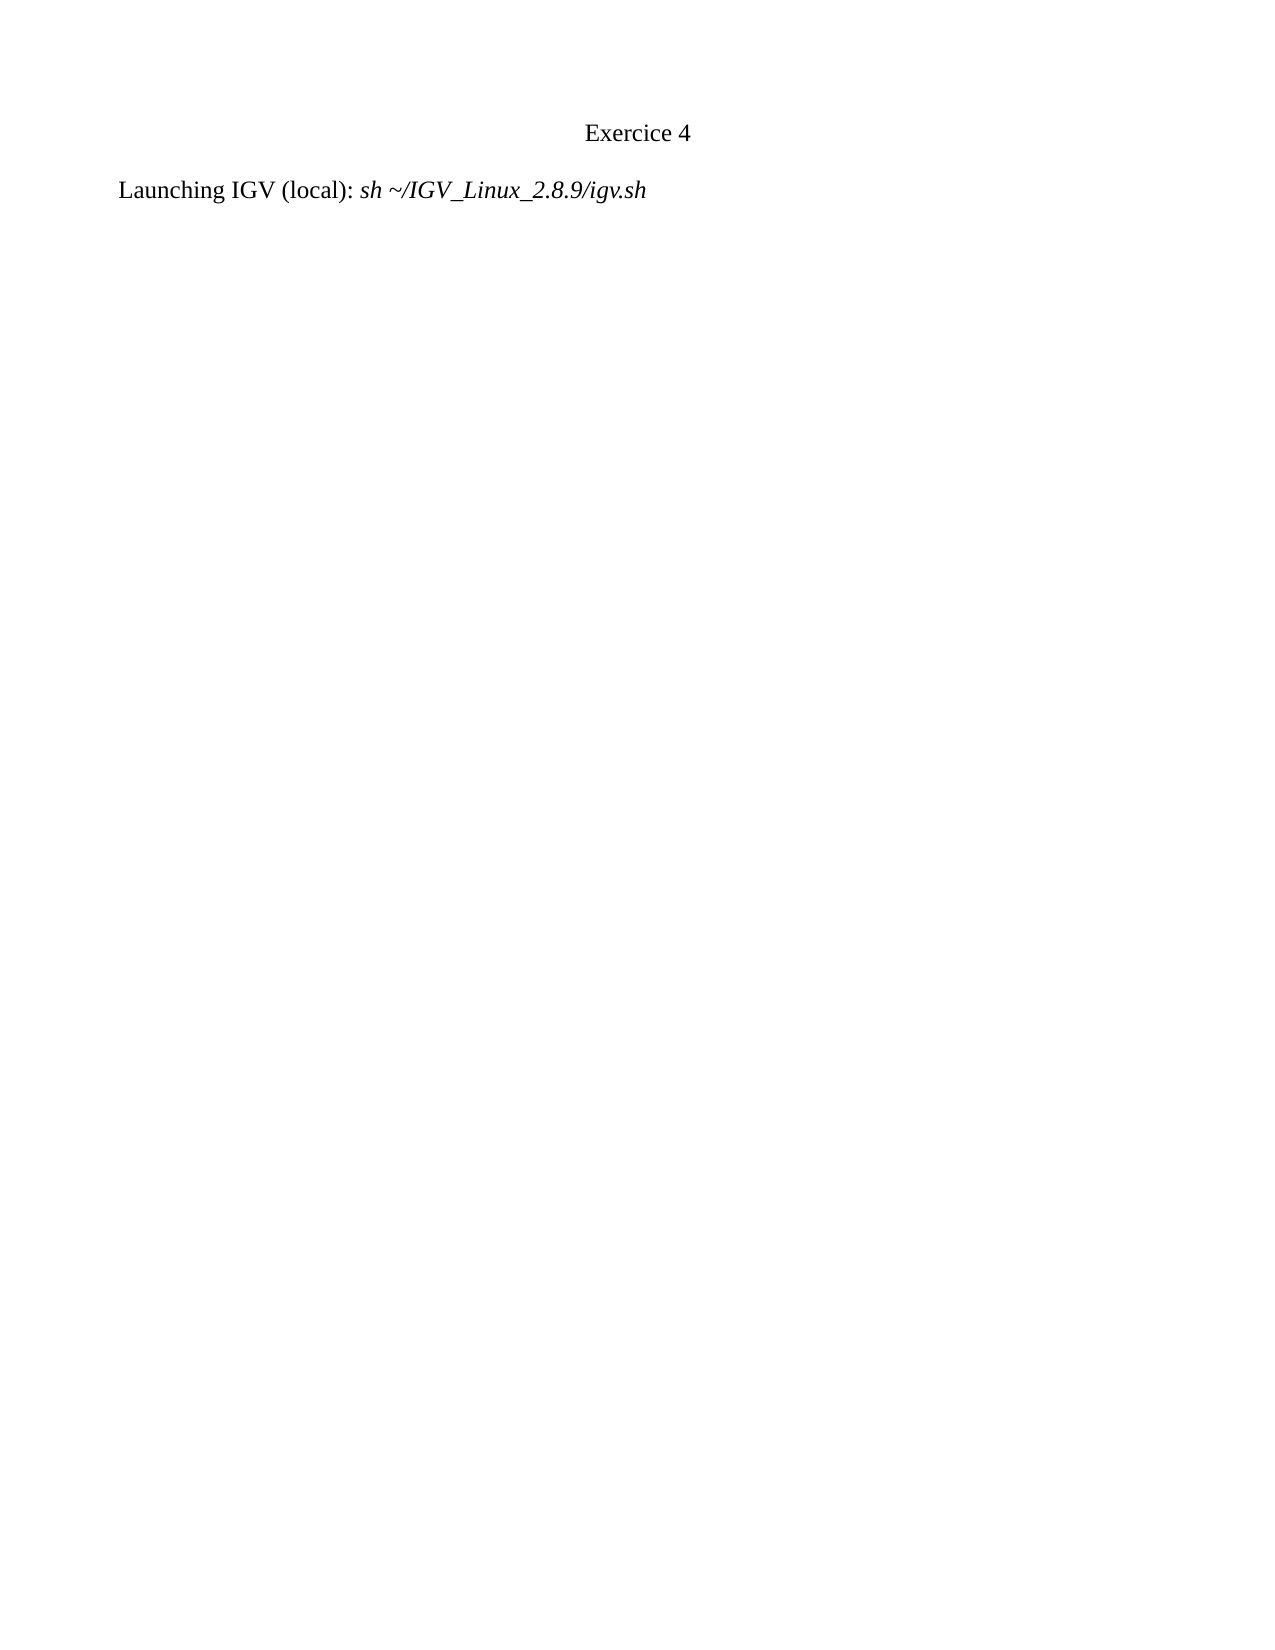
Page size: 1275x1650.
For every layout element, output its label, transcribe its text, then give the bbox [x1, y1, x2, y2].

text Exercice 4 [118, 118, 1157, 147]
text Launching IGV (local): sh ~/IGV_Linux_2.8.9/igv.sh [118, 176, 1157, 204]
